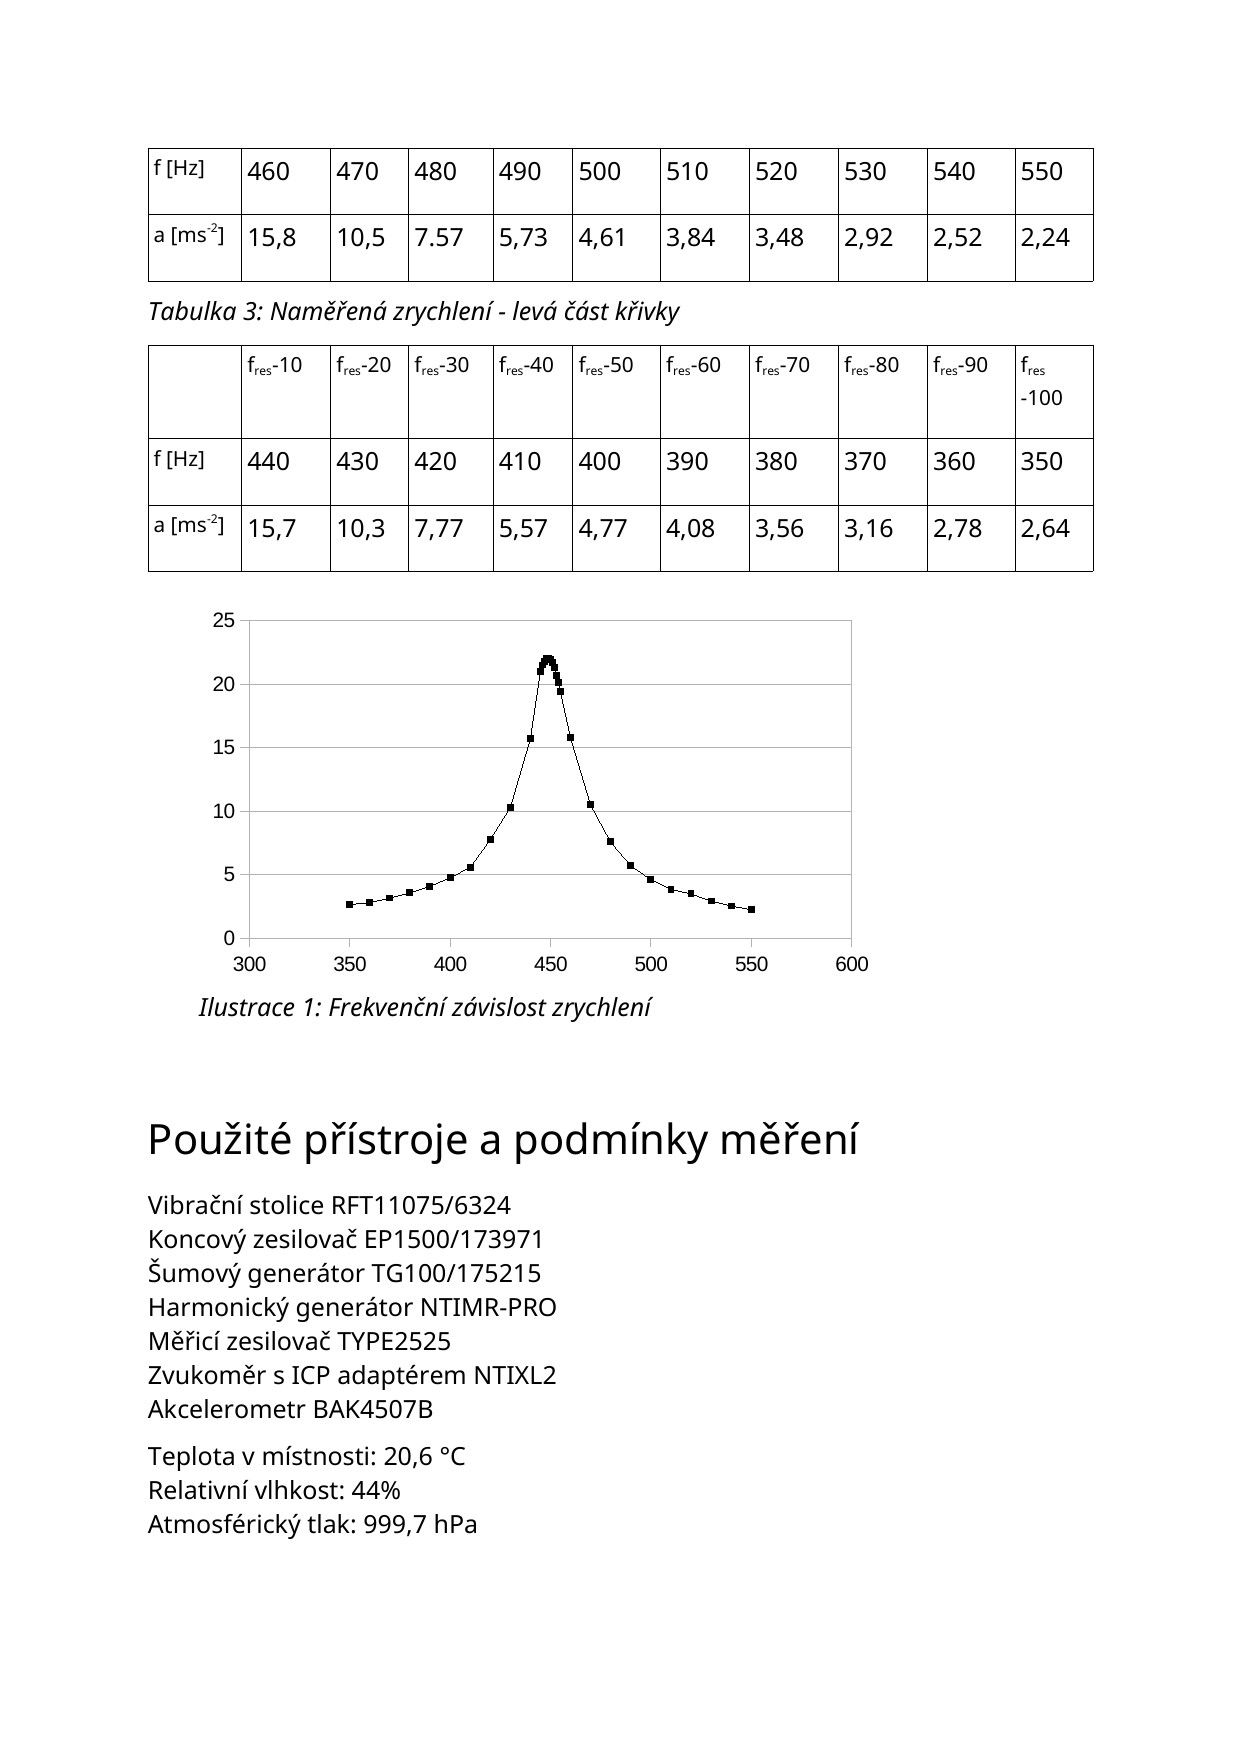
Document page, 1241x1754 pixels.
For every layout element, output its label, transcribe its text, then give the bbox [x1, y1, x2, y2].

table_cell 550 [1016, 149, 1093, 214]
table_cell a [ms-2] [149, 506, 241, 571]
table_cell 440 [242, 439, 330, 505]
text Ilustrace 1: Frekvenční závislost zrychlení [199, 984, 882, 1023]
table_cell 390 [661, 439, 749, 505]
table_cell 530 [839, 149, 927, 214]
table_header fres-20 [331, 346, 408, 438]
table_cell 360 [928, 439, 1015, 505]
text Vibrační stolice RFT11075/6324 Koncový zesilovač EP1500/173971 Šumový generátor TG100/175215 Harmonický generátor NTIMR-PRO Měřicí zesilovač TYPE2525 Zvukoměr s ICP adaptérem NTIXL2 Akcelerometr BAK4507B [148, 1187, 1093, 1426]
table_cell 380 [750, 439, 838, 505]
table_cell 3,16 [839, 506, 927, 571]
table_cell 410 [494, 439, 572, 505]
table_header fres-80 [839, 346, 927, 438]
table_header fres-70 [750, 346, 838, 438]
table_header fres-40 [494, 346, 572, 438]
text Teplota v místnosti: 20,6 °C Relativní vlhkost: 44% Atmosférický tlak: 999,7 hPa [148, 1438, 1093, 1541]
table_cell 3,84 [661, 215, 749, 281]
table_cell 10,3 [331, 506, 408, 571]
table_cell 7.57 [409, 215, 493, 281]
table_cell 470 [331, 149, 408, 214]
table_header fres-60 [661, 346, 749, 438]
table_header fres-10 [242, 346, 330, 438]
table_header fres -100 [1016, 346, 1093, 438]
subtitle Použité přístroje a podmínky měření [148, 1110, 1093, 1167]
table_cell 4,08 [661, 506, 749, 571]
table_cell 7,77 [409, 506, 493, 571]
table_cell 520 [750, 149, 838, 214]
table_cell 2,24 [1016, 215, 1093, 281]
table_cell 500 [573, 149, 660, 214]
table_cell 460 [242, 149, 330, 214]
table_header [149, 346, 241, 438]
table_cell 10,5 [331, 215, 408, 281]
table_header fres-30 [409, 346, 493, 438]
table_cell 400 [573, 439, 660, 505]
table_cell 510 [661, 149, 749, 214]
table_cell 430 [331, 439, 408, 505]
table_cell 420 [409, 439, 493, 505]
table_cell f [Hz] [149, 149, 241, 214]
table_cell 2,52 [928, 215, 1015, 281]
table_cell 5,57 [494, 506, 572, 571]
table_cell 350 [1016, 439, 1093, 505]
table_cell 480 [409, 149, 493, 214]
table_cell 4,77 [573, 506, 660, 571]
table_cell 3,56 [750, 506, 838, 571]
table_cell 2,92 [839, 215, 927, 281]
table_cell 15,8 [242, 215, 330, 281]
table_header fres-50 [573, 346, 660, 438]
table_cell 3,48 [750, 215, 838, 281]
table_cell 2,78 [928, 506, 1015, 571]
table_cell 5,73 [494, 215, 572, 281]
table_header fres-90 [928, 346, 1015, 438]
table_cell f [Hz] [149, 439, 241, 505]
text Tabulka 3: Naměřená zrychlení - levá část křivky [148, 293, 1093, 327]
table_cell 4,61 [573, 215, 660, 281]
table_cell 540 [928, 149, 1015, 214]
table_cell 15,7 [242, 506, 330, 571]
table_cell a [ms-2] [149, 215, 241, 281]
table_cell 2,64 [1016, 506, 1093, 571]
table_cell 490 [494, 149, 572, 214]
table_cell 370 [839, 439, 927, 505]
